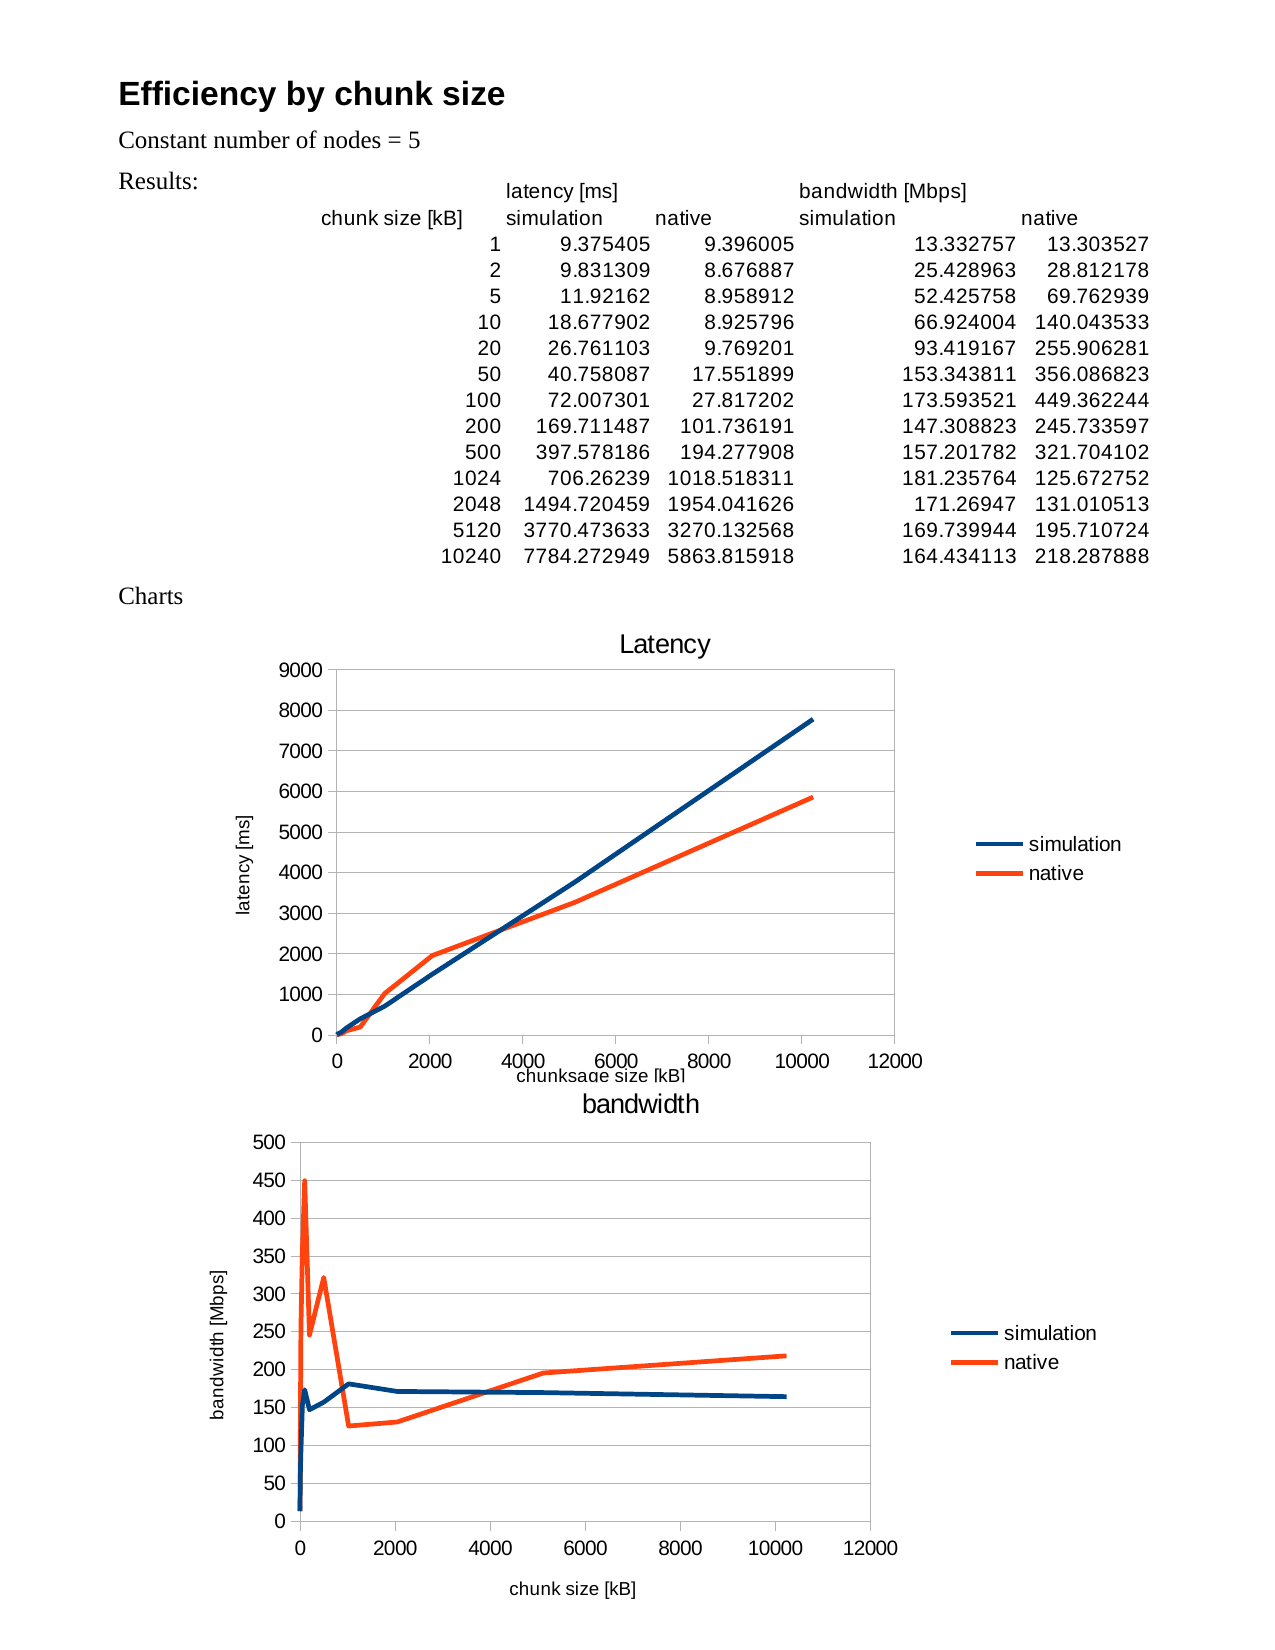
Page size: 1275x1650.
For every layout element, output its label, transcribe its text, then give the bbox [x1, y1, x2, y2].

subtitle Efficiency by chunk size [118, 73, 1201, 112]
text Charts [118, 581, 1201, 610]
text Results: [118, 166, 1201, 195]
text Constant number of nodes = 5 [118, 125, 1201, 153]
